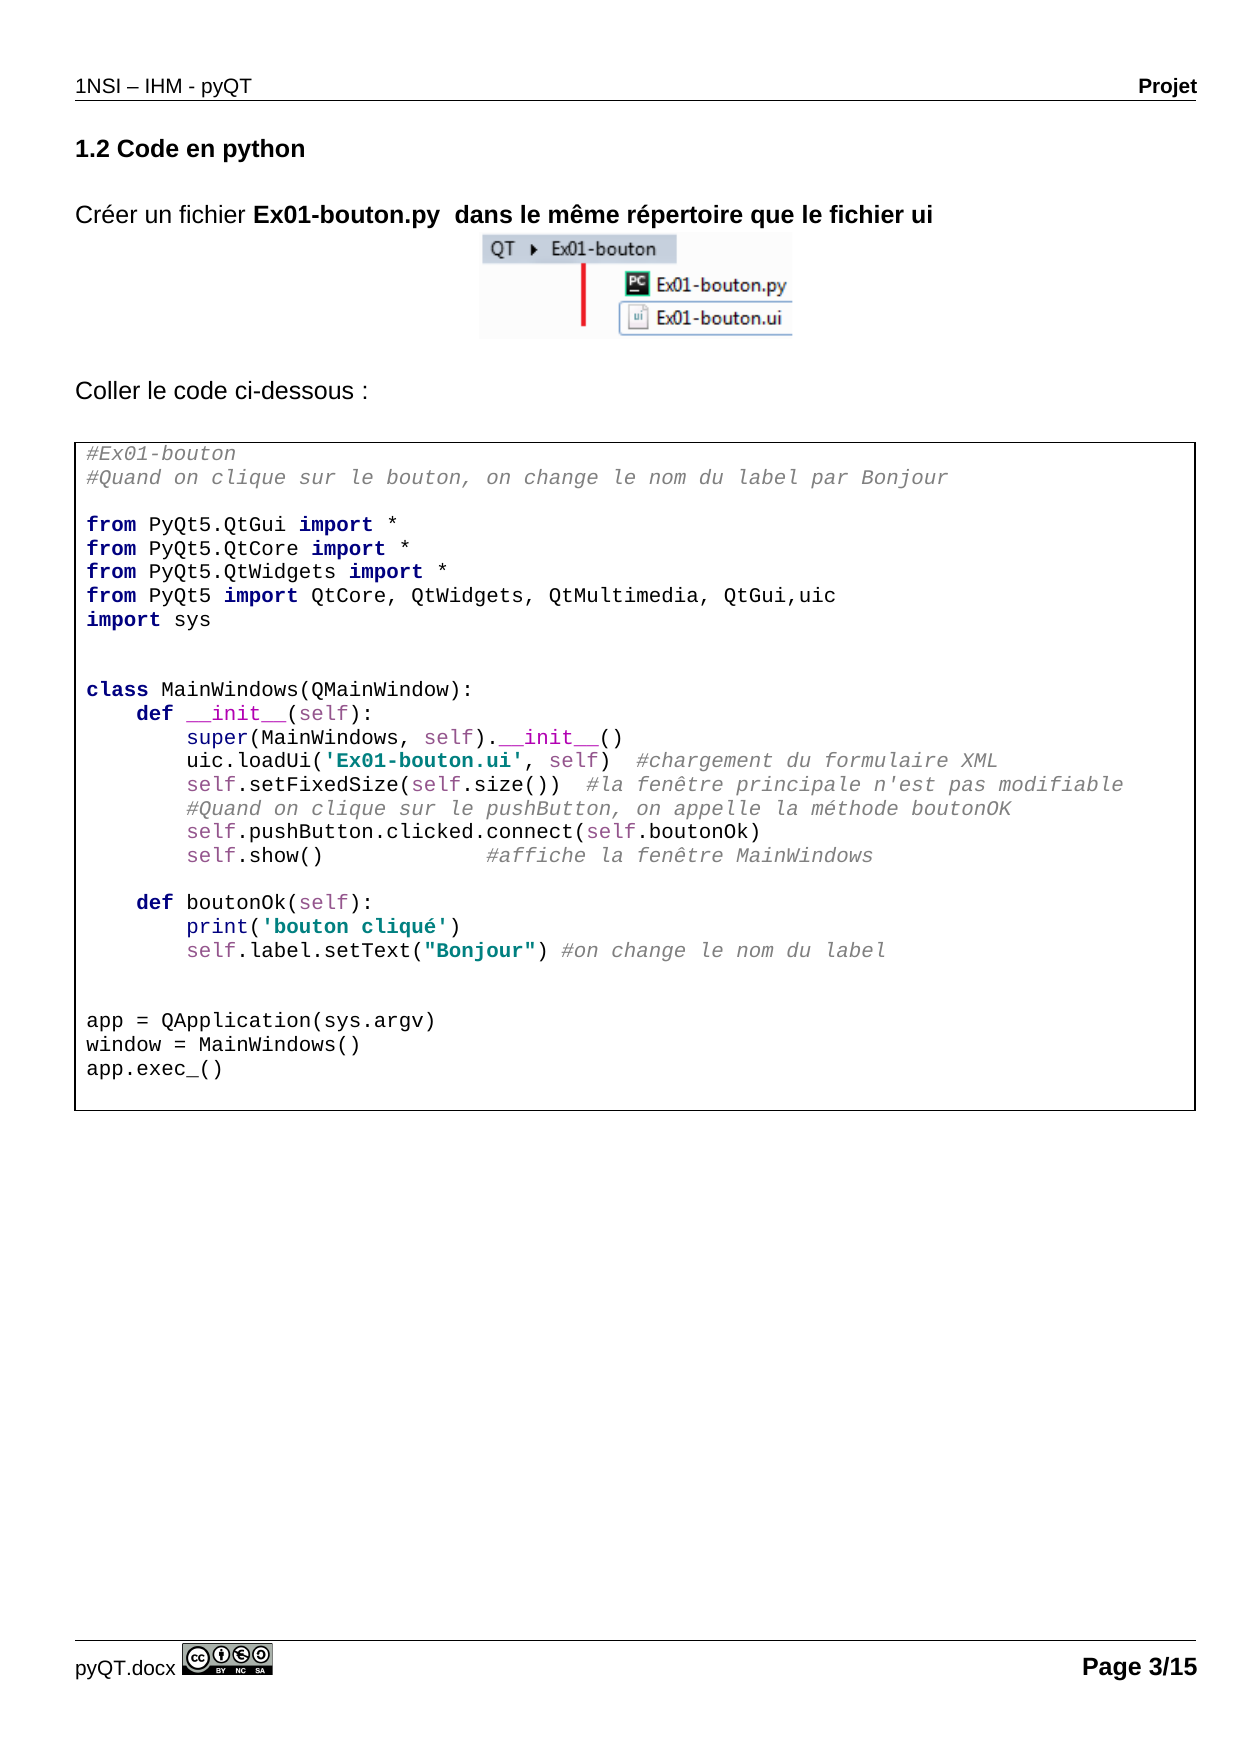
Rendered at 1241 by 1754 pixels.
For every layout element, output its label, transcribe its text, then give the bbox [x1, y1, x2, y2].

table_header #Ex01-bouton #Quand on clique sur le bouton, on change le nom du label par Bonjour from PyQt5.QtGui import * from PyQt5.QtCore import * from PyQt5.QtWidgets import * from PyQt5 import QtCore, QtWidgets, QtMultimedia, QtGui,uic import sys class MainWindows(QMainWindow): def __init__(self): super(MainWindows, self).__init__() uic.loadUi('Ex01-bouton.ui', self) #chargement du formulaire XML self.setFixedSize(self.size()) #la fenêtre principale n'est pas modifiable #Quand on clique sur le pushButton, on appelle la méthode boutonOK self.pushButton.clicked.connect(self.boutonOk) self.show() #affiche la fenêtre MainWindows def boutonOk(self): print('bouton cliqué') self.label.setText("Bonjour") #on change le nom du label app = QApplication(sys.argv) window = MainWindows() app.exec_() [76, 443, 1194, 1110]
picture [182, 1643, 273, 1675]
text Coller le code ci-dessous : [75, 376, 1196, 405]
picture [478, 232, 793, 339]
text Créer un fichier Ex01-bouton.py dans le même répertoire que le fichier ui [75, 200, 1196, 229]
text 1.2 Code en python [75, 134, 1196, 163]
